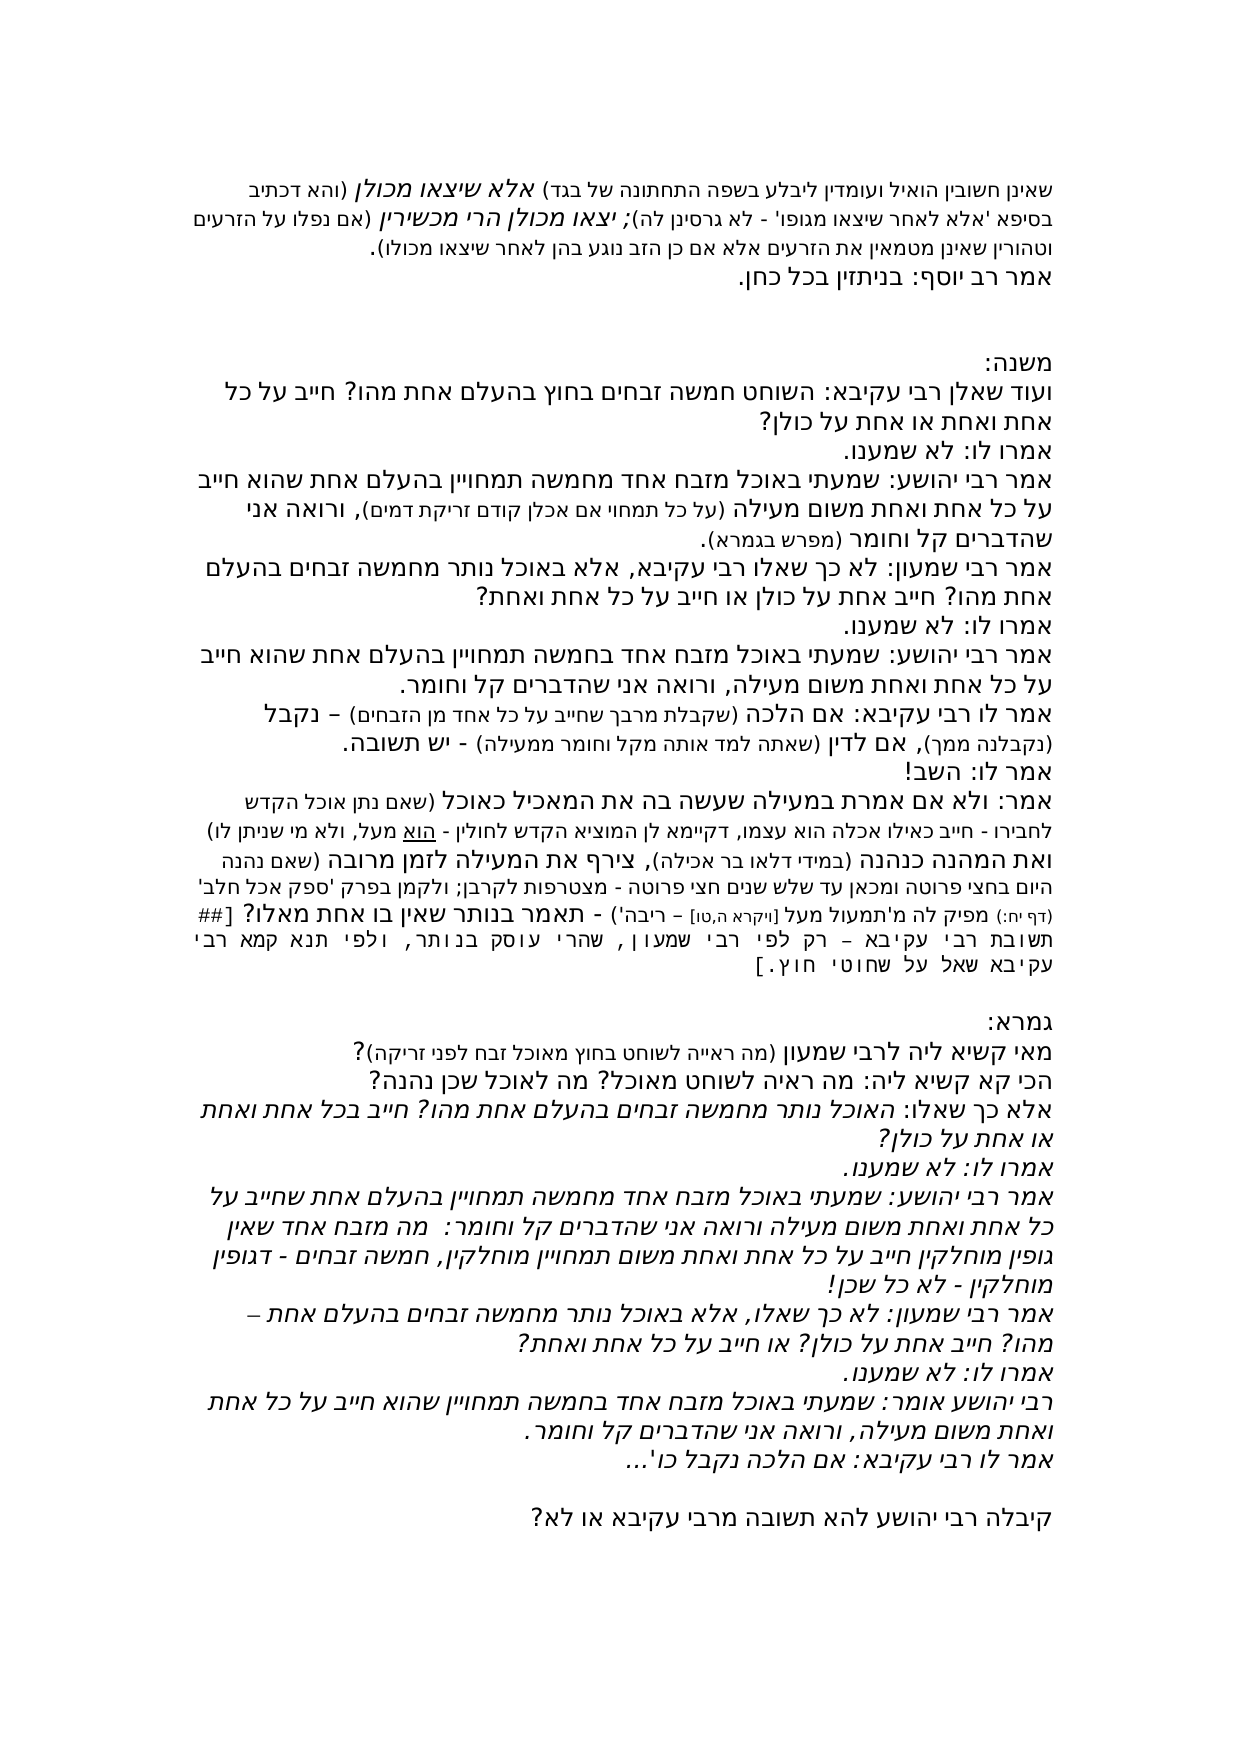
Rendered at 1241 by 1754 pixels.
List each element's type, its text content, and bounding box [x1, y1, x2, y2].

text אמר רבי יהושע: שמעתי באוכל מזבח אחד מחמשה תמחויין בהעלם אחת שהוא חייב על כל אחת ואחת משום מעילה (על כל תמחוי אם אכלן קודם זריקת דמים), ורואה אני שהדברים קל וחומר (מפרש בגמרא). [187, 465, 1053, 553]
text משנה: [187, 348, 1053, 378]
text אמר לו רבי עקיבא: אם הלכה (שקבלת מרבך שחייב על כל אחד מן הזבחים) – נקבל (נקבלנה ממך), אם לדין (שאתה למד אותה מקל וחומר ממעילה) - יש תשובה. [187, 699, 1053, 757]
text אמרו לו: לא שמענו. [187, 1358, 1053, 1387]
text אמרו לו: לא שמענו. [187, 436, 1053, 465]
text אמרו לו: לא שמענו. [187, 611, 1053, 641]
text אמר רבי יהושע: שמעתי באוכל מזבח אחד מחמשה תמחויין בהעלם אחת שחייב על כל אחת ואחת משום מעילה ורואה אני שהדברים קל וחומר: מה מזבח אחד שאין גופין מוחלקין חייב על כל אחת ואחת משום תמחויין מוחלקין, חמשה זבחים - דגופין מוחלקין - לא כל שכן! [187, 1183, 1053, 1299]
text אמר רבי יהושע: שמעתי באוכל מזבח אחד בחמשה תמחויין בהעלם אחת שהוא חייב על כל אחת ואחת משום מעילה, ורואה אני שהדברים קל וחומר. [187, 641, 1053, 699]
text גמרא: [187, 1007, 1053, 1037]
text רבי יהושע אומר: שמעתי באוכל מזבח אחד בחמשה תמחויין שהוא חייב על כל אחת ואחת משום מעילה, ורואה אני שהדברים קל וחומר. [187, 1387, 1053, 1446]
text הכי קא קשיא ליה: מה ראיה לשוחט מאוכל? מה לאוכל שכן נהנה? [187, 1066, 1053, 1095]
text שאינן חשובין הואיל ועומדין ליבלע בשפה התחתונה של בגד) אלא שיצאו מכולן (והא דכתיב בסיפא 'אלא לאחר שיצאו מגופו' - לא גרסינן לה); יצאו מכולן הרי מכשירין (אם נפלו על הזרעים וטהורין שאינן מטמאין את הזרעים אלא אם כן הזב נוגע בהן לאחר שיצאו מכולו). [187, 174, 1053, 262]
text אלא כך שאלו: האוכל נותר מחמשה זבחים בהעלם אחת מהו? חייב בכל אחת ואחת או אחת על כולן? [187, 1095, 1053, 1153]
text אמר לו רבי עקיבא: אם הלכה נקבל כו'... [187, 1446, 1053, 1475]
text אמר: ולא אם אמרת במעילה שעשה בה את המאכיל כאוכל (שאם נתן אוכל הקדש לחבירו - חייב כאילו אכלה הוא עצמו, דקיימא לן המוציא הקדש לחולין - הוא מעל, ולא מי שניתן לו) ואת המהנה כנהנה (במידי דלאו בר אכילה), צירף את המעילה לזמן מרובה (שאם נהנה היום בחצי פרוטה ומכאן עד שלש שנים חצי פרוטה - מצטרפות לקרבן; ולקמן בפרק 'ספק אכל חלב' (דף יח:) מפיק לה מ'תמעול מעל [ויקרא ה,טו] – ריבה') - תאמר בנותר שאין בו אחת מאלו? [## תשובת רבי עקיבא – רק לפי רבי שמעון, שהרי עוסק בנותר, ולפי תנא קמא רבי עקיבא שאל על שחוטי חוץ.] [187, 787, 1053, 979]
text אמר לו: השב! [187, 757, 1053, 787]
text אמר רבי שמעון: לא כך שאלו, אלא באוכל נותר מחמשה זבחים בהעלם אחת – מהו? חייב אחת על כולן? או חייב על כל אחת ואחת? [187, 1299, 1053, 1358]
text אמר רבי שמעון: לא כך שאלו רבי עקיבא, אלא באוכל נותר מחמשה זבחים בהעלם אחת מהו? חייב אחת על כולן או חייב על כל אחת ואחת? [187, 553, 1053, 611]
text אמר רב יוסף: בניתזין בכל כחן. [187, 262, 1053, 291]
text ועוד שאלן רבי עקיבא: השוחט חמשה זבחים בחוץ בהעלם אחת מהו? חייב על כל אחת ואחת או אחת על כולן? [187, 378, 1053, 436]
text אמרו לו: לא שמענו. [187, 1153, 1053, 1183]
text מאי קשיא ליה לרבי שמעון (מה ראייה לשוחט בחוץ מאוכל זבח לפני זריקה)? [187, 1037, 1053, 1066]
text קיבלה רבי יהושע להא תשובה מרבי עקיבא או לא? [187, 1504, 1053, 1533]
